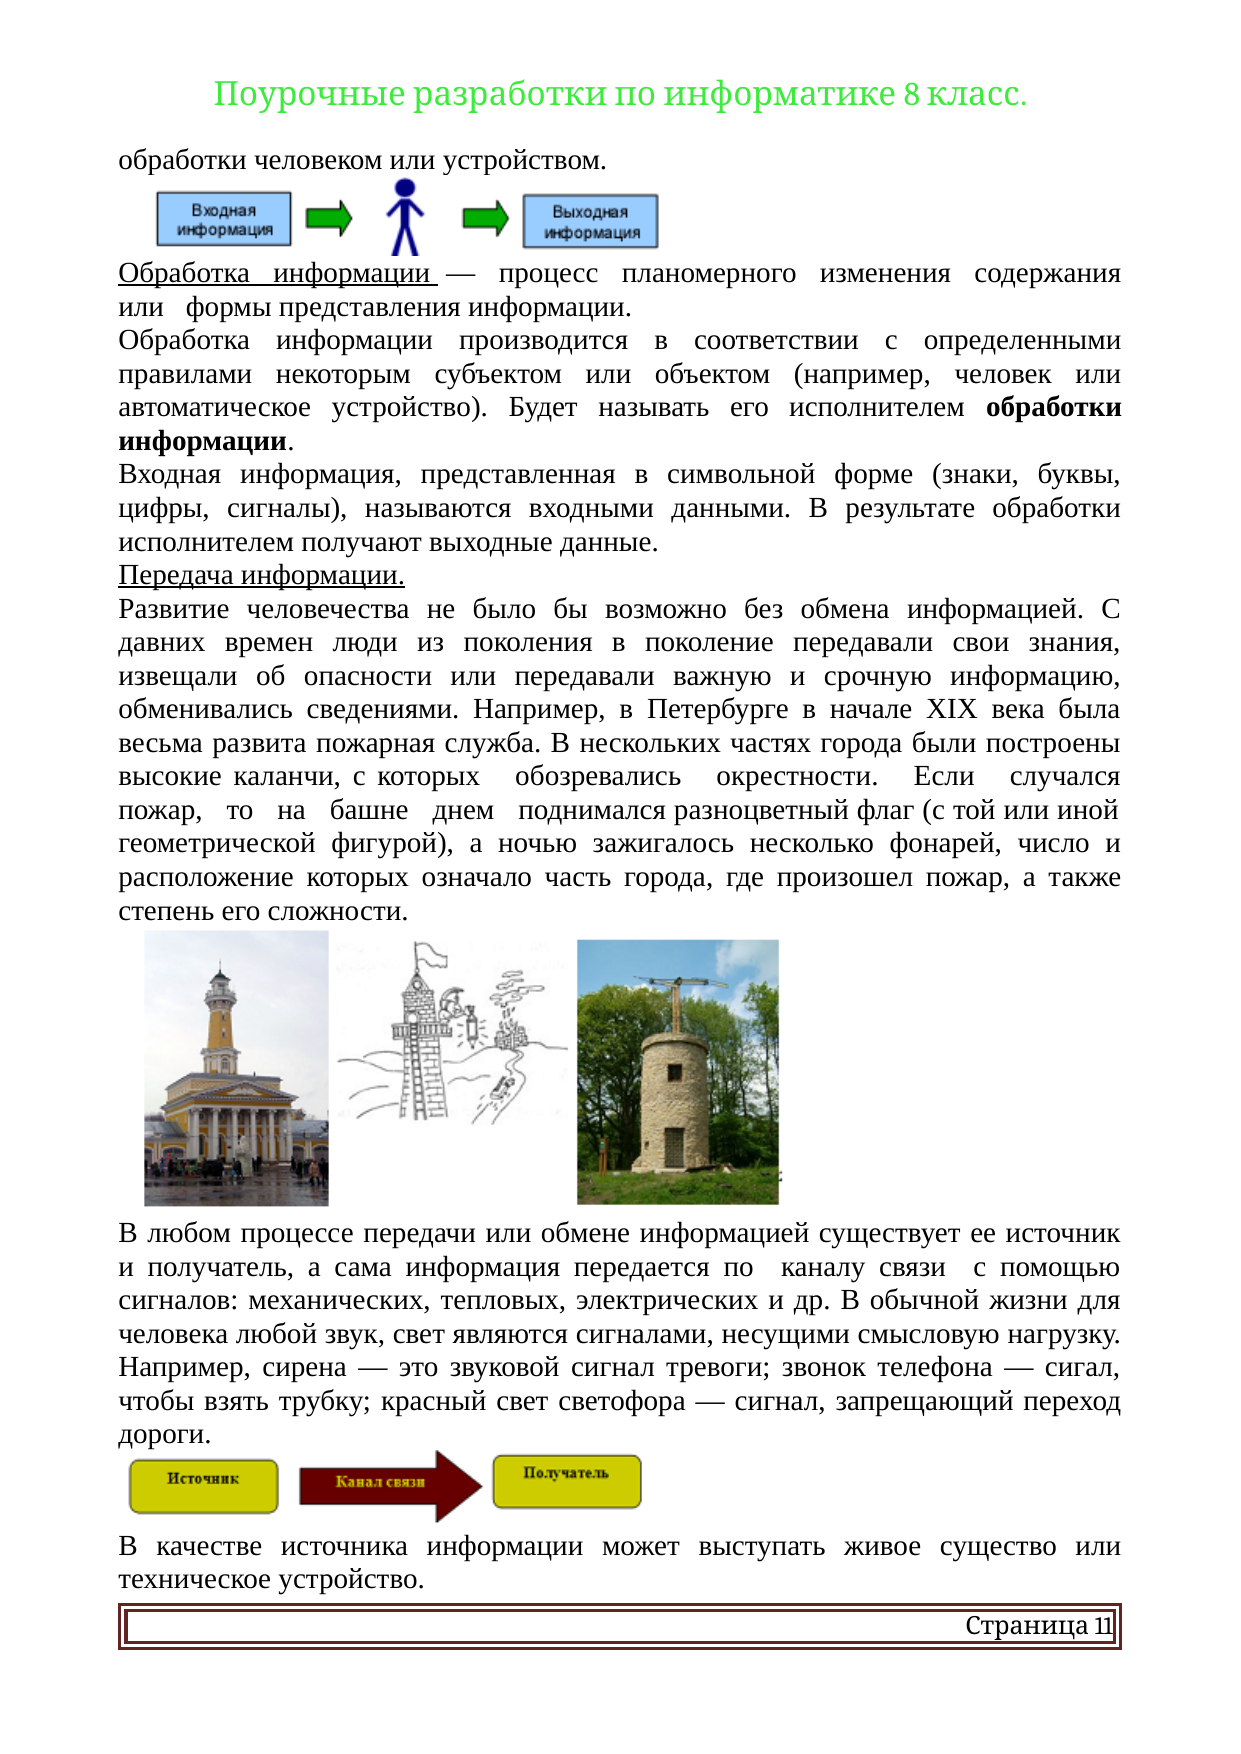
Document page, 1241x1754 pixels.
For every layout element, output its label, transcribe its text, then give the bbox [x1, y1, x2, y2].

text Развитие человечества не было бы возможно без обмена информацией. С давних времен люди из поколения в поколение передавали свои знания, извещали об опасности или передавали важную и срочную информацию, обменивались сведениями. Например, в Петербурге в начале XIX века была весьма развита пожарная служба. В нескольких частях города были построены высокие каланчи, с которых обозревались окрестности. Если случался пожар, то на башне днем поднимался разноцветный флаг (с той или иной геометрической фигурой), а ночью зажигалось несколько фонарей, число и расположение которых означало часть города, где произошел пожар, а также степень его сложности. [118, 591, 1122, 926]
text Передача информации. [118, 557, 1122, 591]
text В качестве источника информации может выступать живое существо или техническое устройство. [118, 1528, 1122, 1595]
text Обработка информации производится в соответствии с определенными правилами некоторым субъектом или объектом (например, человек или автоматическое устройство). Будет называть его исполнителем обработки информации. [118, 322, 1122, 457]
text обработки человеком или устройством. [118, 142, 1122, 176]
text В любом процессе передачи или обмене информацией существует ее источник и получатель, а сама информация передается по каналу связи с помощью сигналов: механических, тепловых, электрических и др. В обычной жизни для человека любой звук, свет являются сигналами, несущими смысловую нагрузку. Например, сирена — это звуковой сигнал тревоги; звонок телефона — сигал, чтобы взять трубку; красный свет светофора — сигнал, запрещающий переход дороги. [118, 1215, 1122, 1450]
text Входная информация, представленная в символьной форме (знаки, буквы, цифры, сигналы), называются входными данными. В результате обработки исполнителем получают выходные данные. [118, 457, 1122, 557]
text Обработка информации — процесс планомерного изменения содержания или формы представления информации. [118, 255, 1122, 322]
